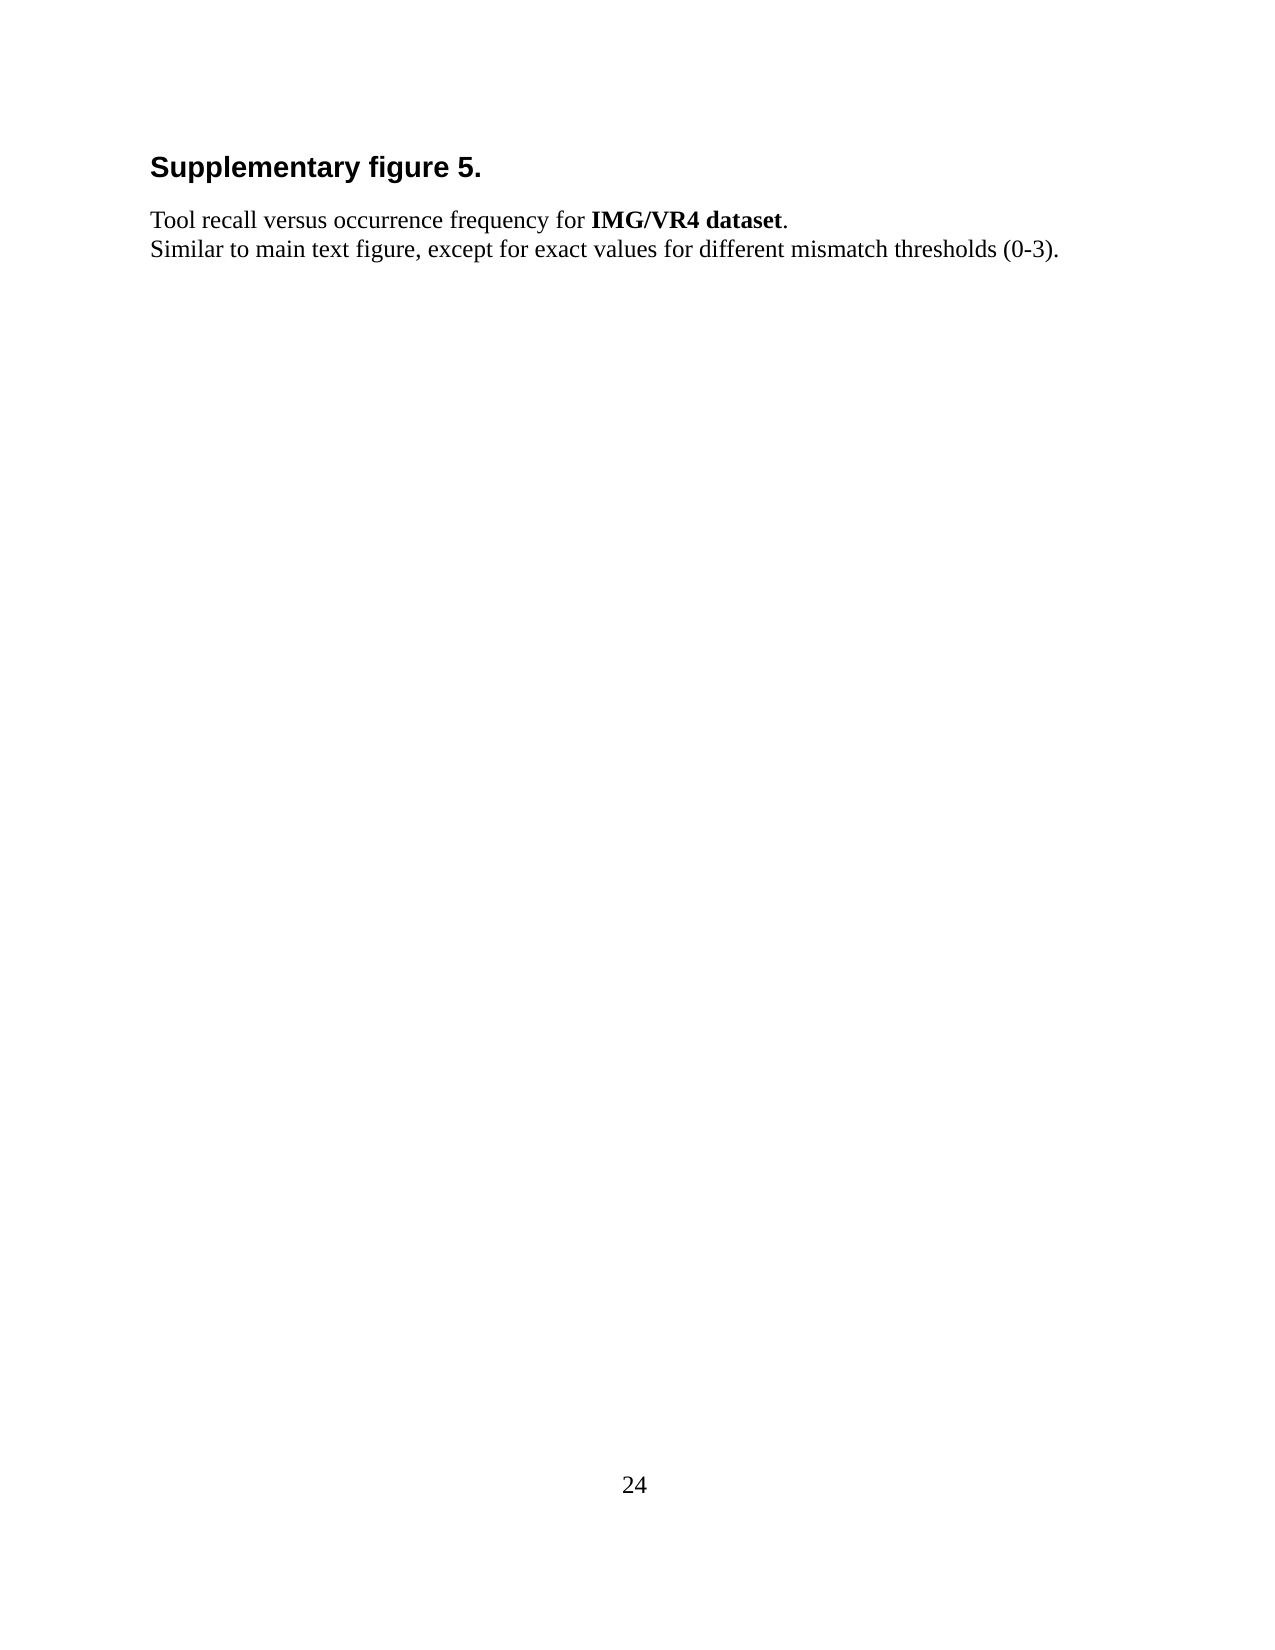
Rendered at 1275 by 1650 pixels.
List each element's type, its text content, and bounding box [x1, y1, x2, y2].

text Tool recall versus occurrence frequency for IMG/VR4 dataset. Similar to main text figure, except for exact values for different mismatch thresholds (0-3). [150, 205, 1125, 262]
subtitle Supplementary figure 5. [150, 150, 1125, 183]
